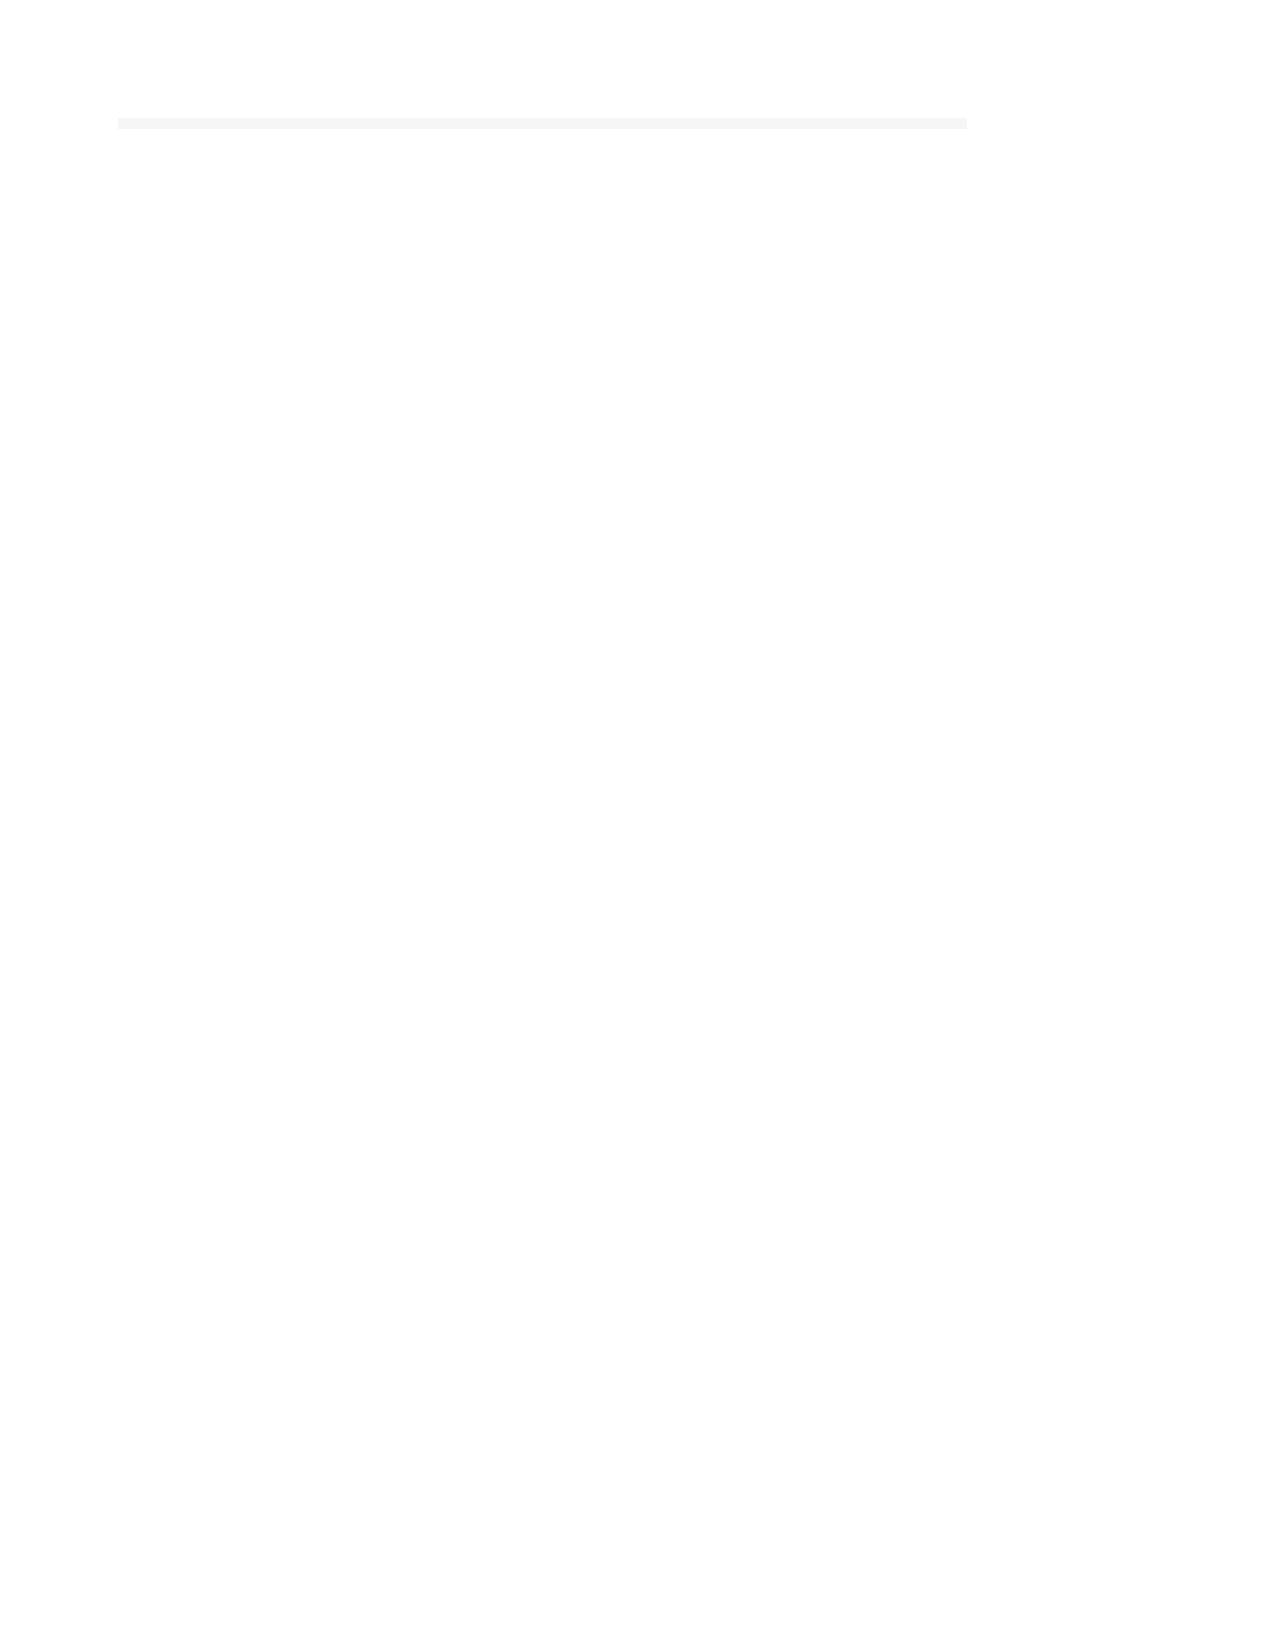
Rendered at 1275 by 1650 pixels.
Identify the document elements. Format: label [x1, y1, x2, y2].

table_cell [118, 118, 967, 129]
